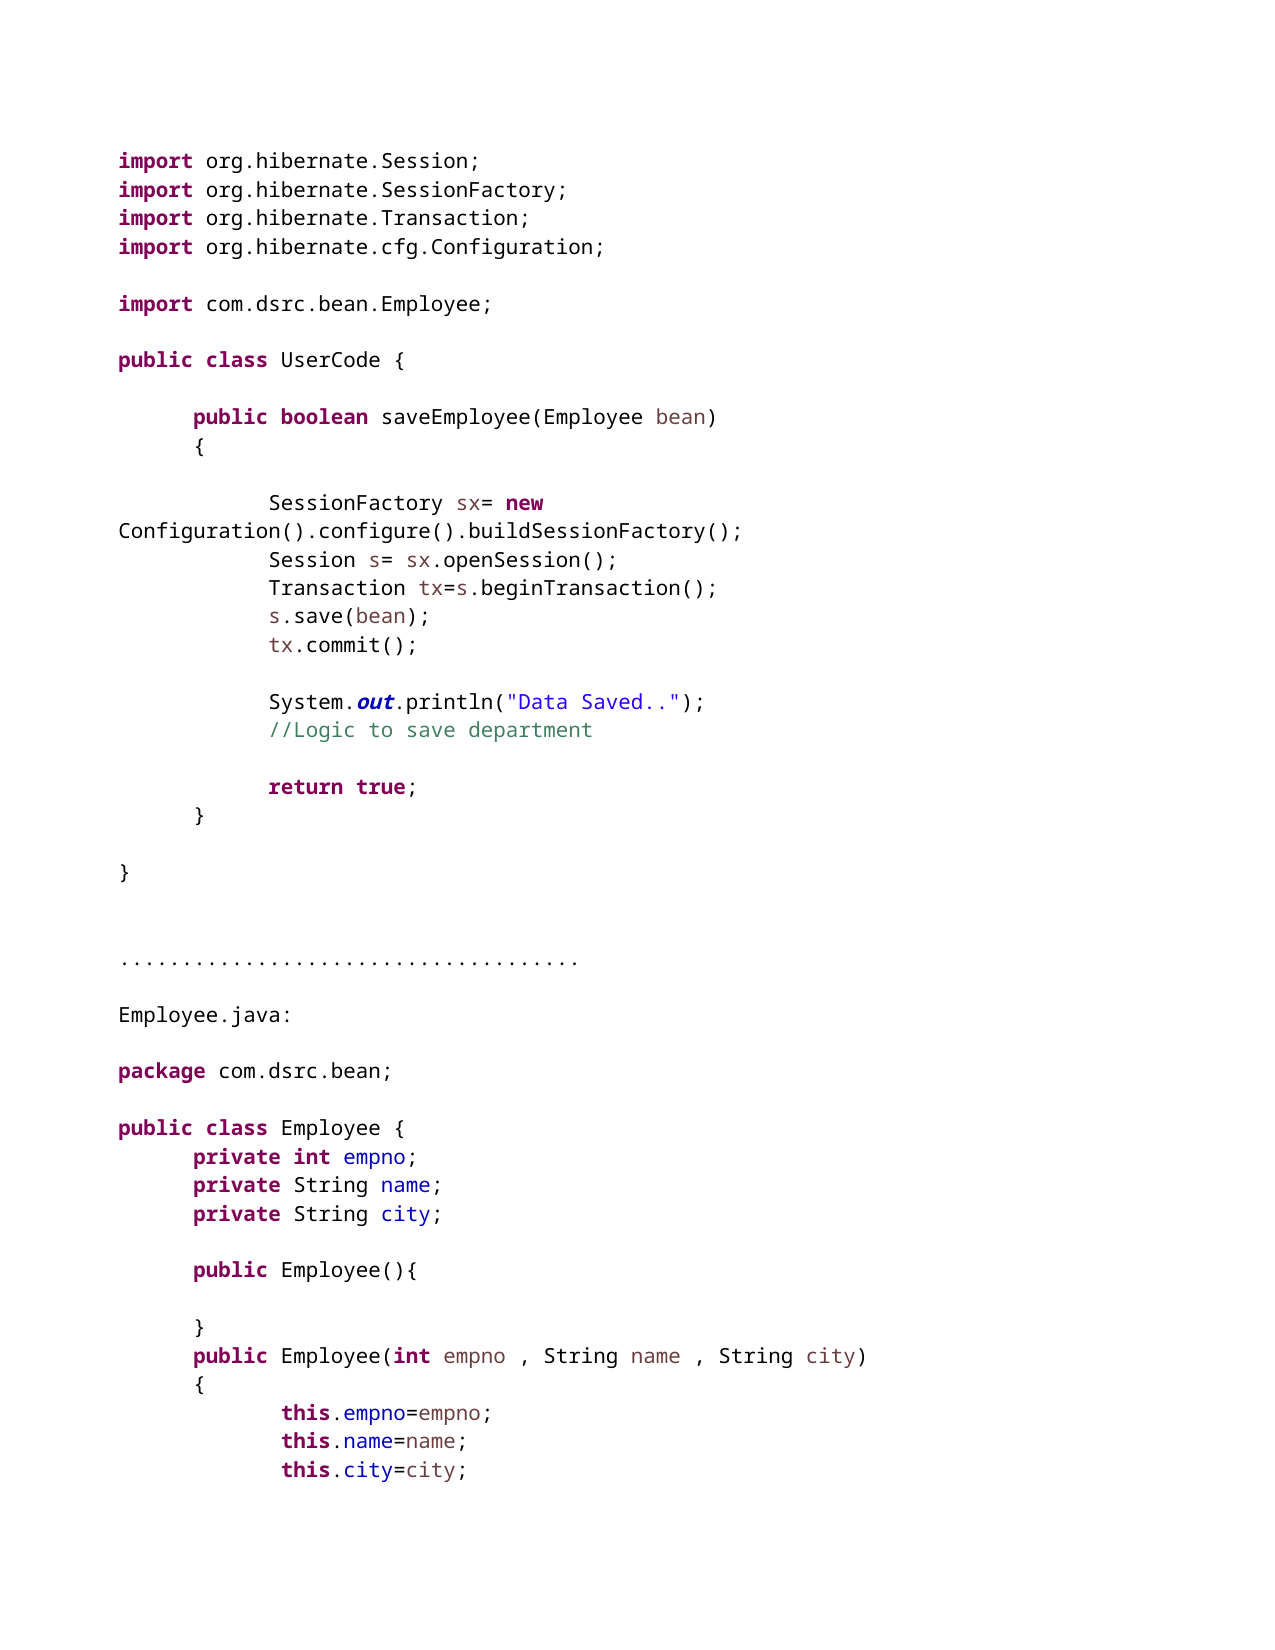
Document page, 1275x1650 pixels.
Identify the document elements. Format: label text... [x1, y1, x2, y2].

text package com.dsrc.bean; [118, 1057, 1157, 1085]
text import org.hibernate.Session; [118, 147, 1157, 175]
text private int empno; [118, 1142, 1157, 1170]
text public class UserCode { [118, 346, 1157, 374]
text { [118, 1369, 1157, 1398]
text } [118, 1312, 1157, 1341]
text import org.hibernate.Transaction; [118, 203, 1157, 232]
text s.save(bean); [118, 602, 1157, 630]
text } [118, 857, 1157, 886]
text this.city=city; [118, 1455, 1157, 1483]
text public boolean saveEmployee(Employee bean) [118, 402, 1157, 431]
text private String city; [118, 1199, 1157, 1227]
text public Employee(){ [118, 1256, 1157, 1284]
text Transaction tx=s.beginTransaction(); [118, 573, 1157, 602]
text public class Employee { [118, 1113, 1157, 1142]
text //Logic to save department [118, 715, 1157, 744]
text Session s= sx.openSession(); [118, 545, 1157, 573]
text tx.commit(); [118, 630, 1157, 658]
text import com.dsrc.bean.Employee; [118, 289, 1157, 317]
text System.out.println("Data Saved.."); [118, 687, 1157, 715]
text SessionFactory sx= new Configuration().configure().buildSessionFactory(); [118, 488, 1157, 545]
text { [118, 431, 1157, 459]
text Employee.java: [118, 1000, 1157, 1028]
text import org.hibernate.SessionFactory; [118, 175, 1157, 203]
text this.name=name; [118, 1426, 1157, 1455]
text import org.hibernate.cfg.Configuration; [118, 232, 1157, 260]
text } [118, 801, 1157, 829]
text return true; [118, 772, 1157, 801]
text public Employee(int empno , String name , String city) [118, 1341, 1157, 1369]
text ..................................... [118, 943, 1157, 971]
text private String name; [118, 1170, 1157, 1199]
text this.empno=empno; [118, 1398, 1157, 1426]
